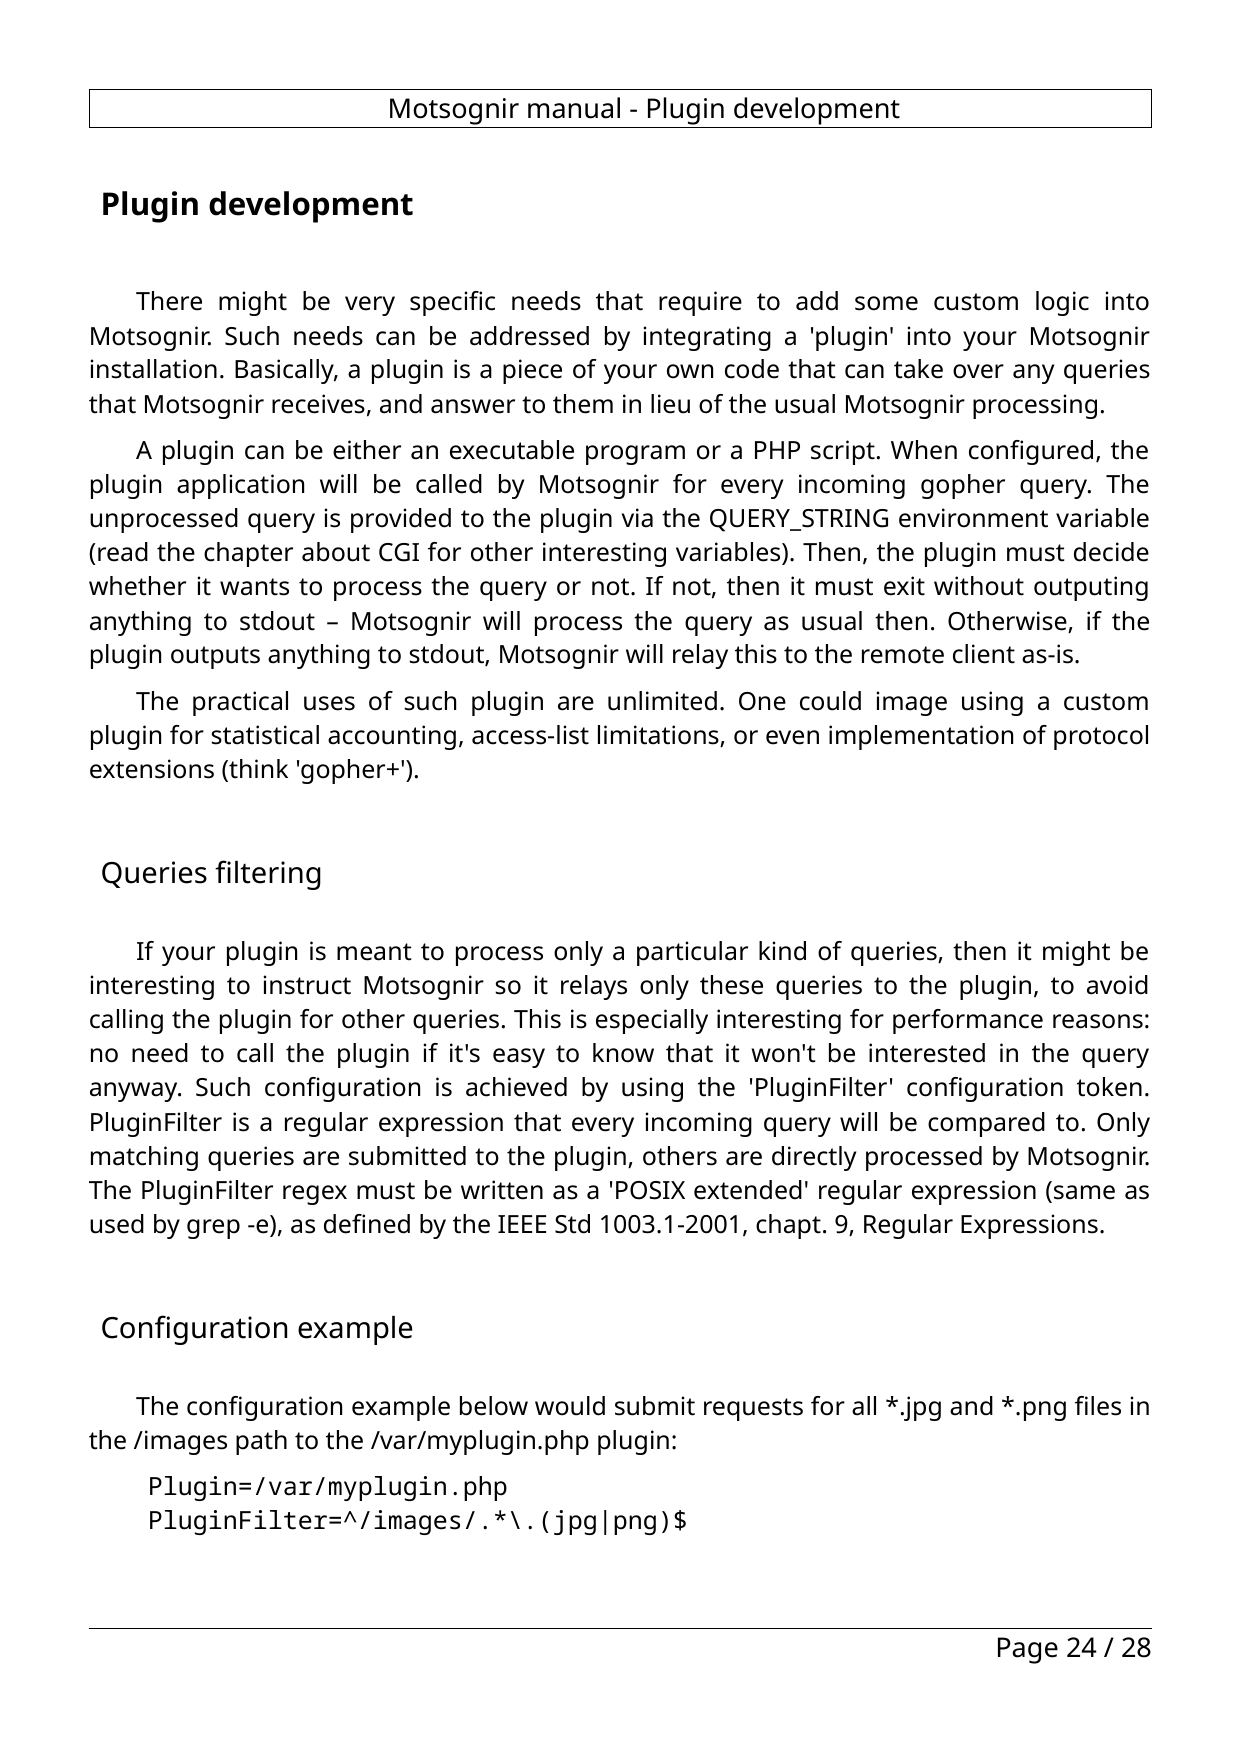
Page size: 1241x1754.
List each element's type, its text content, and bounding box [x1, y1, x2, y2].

text There might be very specific needs that require to add some custom logic into Motsognir. Such needs can be addressed by integrating a 'plugin' into your Motsognir installation. Basically, a plugin is a piece of your own code that can take over any queries that Motsognir receives, and answer to them in lieu of the usual Motsognir processing. [88, 284, 1152, 420]
text If your plugin is meant to process only a particular kind of queries, then it might be interesting to instruct Motsognir so it relays only these queries to the plugin, to avoid calling the plugin for other queries. This is especially interesting for performance reasons: no need to call the plugin if it's easy to know that it won't be interested in the query anyway. Such configuration is achieved by using the 'PluginFilter' configuration token. PluginFilter is a regular expression that every incoming query will be compared to. Only matching queries are submitted to the plugin, others are directly processed by Motsognir. The PluginFilter regex must be written as a 'POSIX extended' regular expression (same as used by grep -e), as defined by the IEEE Std 1003.1-2001, chapt. 9, Regular Expressions. [88, 934, 1152, 1240]
subtitle Plugin development [100, 182, 1152, 225]
text Plugin=/var/myplugin.php [148, 1469, 1152, 1503]
text PluginFilter=^/images/.*\.(jpg|png)$ [148, 1503, 1152, 1537]
text The configuration example below would submit requests for all *.jpg and *.png files in the /images path to the /var/myplugin.php plugin: [88, 1388, 1152, 1456]
subtitle Configuration example [100, 1307, 1152, 1347]
subtitle Queries filtering [100, 853, 1152, 892]
text The practical uses of such plugin are unlimited. One could image using a custom plugin for statistical accounting, access-list limitations, or even implementation of protocol extensions (think 'gopher+'). [88, 684, 1152, 786]
text A plugin can be either an executable program or a PHP script. When configured, the plugin application will be called by Motsognir for every incoming gopher query. The unprocessed query is provided to the plugin via the QUERY_STRING environment variable (read the chapter about CGI for other interesting variables). Then, the plugin must decide whether it wants to process the query or not. If not, then it must exit without outputing anything to stdout – Motsognir will process the query as usual then. Otherwise, if the plugin outputs anything to stdout, Motsognir will relay this to the remote client as-is. [88, 433, 1152, 671]
